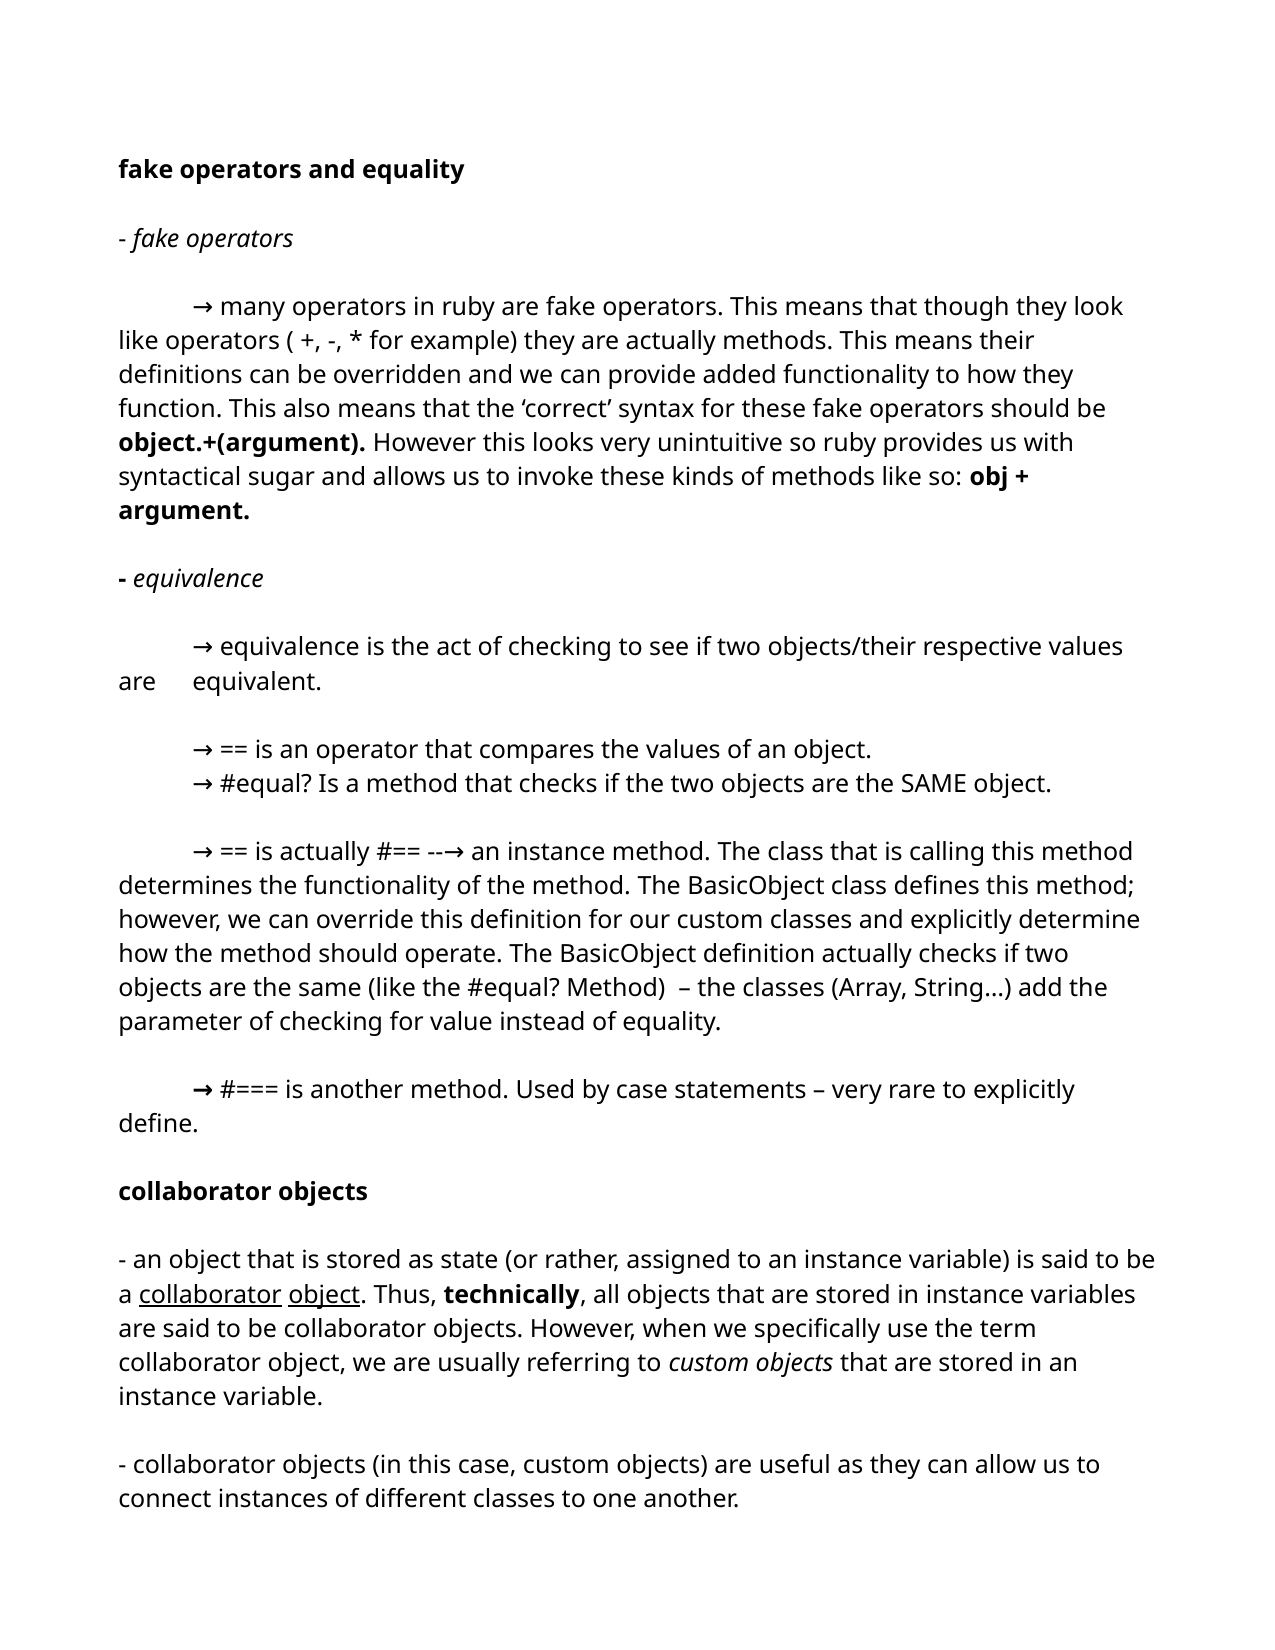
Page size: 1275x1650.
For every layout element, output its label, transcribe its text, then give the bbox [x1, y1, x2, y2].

text collaborator objects [118, 1174, 1157, 1208]
text → equivalence is the act of checking to see if two objects/their respective values are equivalent. [118, 629, 1157, 697]
text fake operators and equality [118, 152, 1157, 186]
text - an object that is stored as state (or rather, assigned to an instance variable) is said to be a collaborator object. Thus, technically, all objects that are stored in instance variables are said to be collaborator objects. However, when we specifically use the term collaborator object, we are usually referring to custom objects that are stored in an instance variable. [118, 1242, 1157, 1412]
text → many operators in ruby are fake operators. This means that though they look like operators ( +, -, * for example) they are actually methods. This means their definitions can be overridden and we can provide added functionality to how they function. This also means that the ‘correct’ syntax for these fake operators should be object.+(argument). However this looks very unintuitive so ruby provides us with syntactical sugar and allows us to invoke these kinds of methods like so: obj + argument. [118, 288, 1157, 527]
text → #=== is another method. Used by case statements – very rare to explicitly define. [118, 1072, 1157, 1140]
text - equivalence [118, 561, 1157, 595]
text → #equal? Is a method that checks if the two objects are the SAME object. [118, 765, 1157, 799]
text → == is an operator that compares the values of an object. [118, 731, 1157, 765]
text - fake operators [118, 220, 1157, 254]
text - collaborator objects (in this case, custom objects) are useful as they can allow us to connect instances of different classes to one another. [118, 1447, 1157, 1515]
text → == is actually #== --→ an instance method. The class that is calling this method determines the functionality of the method. The BasicObject class defines this method; however, we can override this definition for our custom classes and explicitly determine how the method should operate. The BasicObject definition actually checks if two objects are the same (like the #equal? Method) – the classes (Array, String…) add the parameter of checking for value instead of equality. [118, 833, 1157, 1038]
